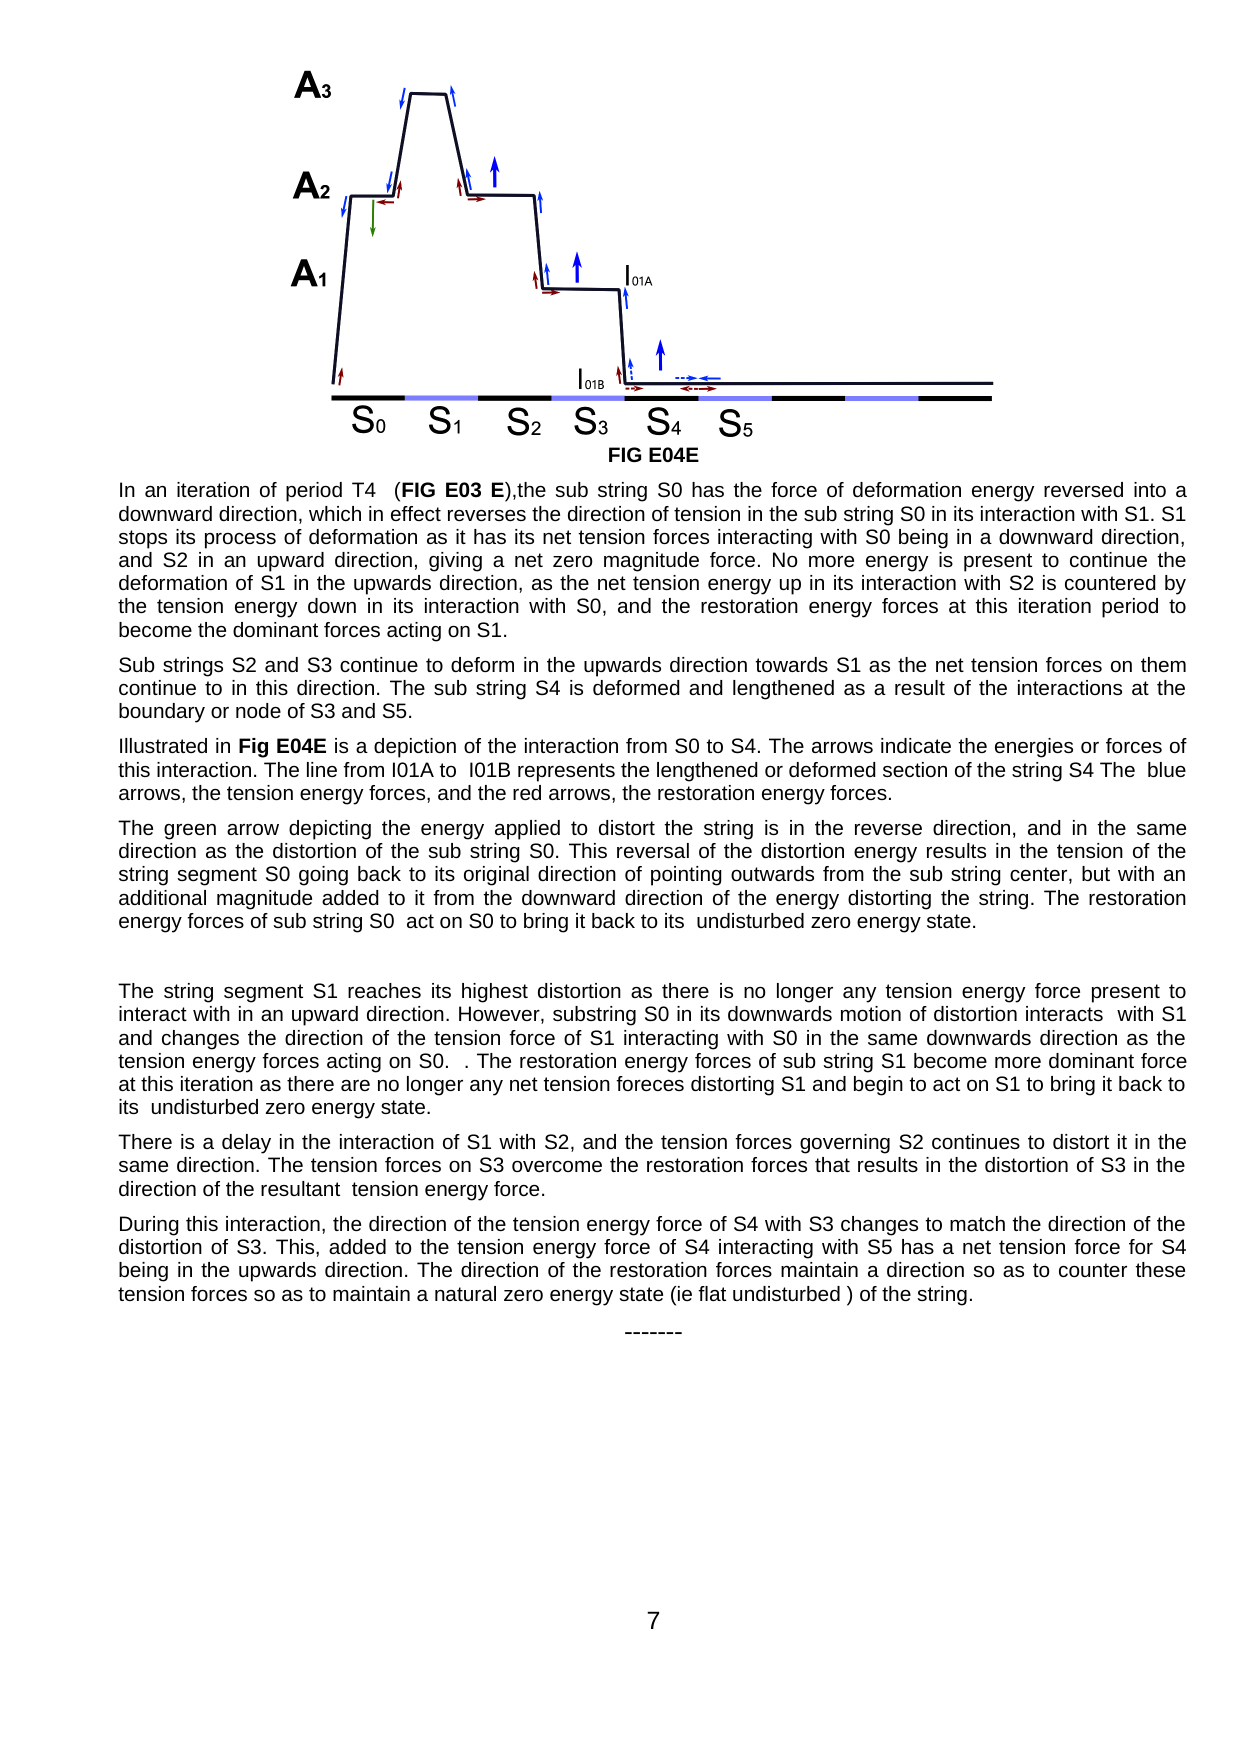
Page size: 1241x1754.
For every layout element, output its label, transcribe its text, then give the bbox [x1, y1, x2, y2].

text Sub strings S2 and S3 continue to deform in the upwards direction towards S1 as the net tension forces on them continue to in this direction. The sub string S4 is deformed and lengthened as a result of the interactions at the boundary or node of S3 and S5. [118, 653, 1188, 723]
text During this interaction, the direction of the tension energy force of S4 with S3 changes to match the direction of the distortion of S3. This, added to the tension energy force of S4 interacting with S5 has a net tension force for S4 being in the upwards direction. The direction of the restoration forces maintain a direction so as to counter these tension forces so as to maintain a natural zero energy state (ie flat undisturbed ) of the string. [118, 1212, 1188, 1305]
text The string segment S1 reaches its highest distortion as there is no longer any tension energy force present to interact with in an upward direction. However, substring S0 in its downwards motion of distortion interacts with S1 and changes the direction of the tension force of S1 interacting with S0 in the same downwards direction as the tension energy forces acting on S0. . The restoration energy forces of sub string S1 become more dominant force at this iteration as there are no longer any net tension foreces distorting S1 and begin to act on S1 to bring it back to its undisturbed zero energy state. [118, 979, 1188, 1119]
text The green arrow depicting the energy applied to distort the string is in the reverse direction, and in the same direction as the distortion of the sub string S0. This reversal of the distortion energy results in the tension of the string segment S0 going back to its original direction of pointing outwards from the sub string center, but with an additional magnitude added to it from the downward direction of the energy distorting the string. The restoration energy forces of sub string S0 act on S0 to bring it back to its undisturbed zero energy state. [118, 816, 1188, 933]
text Illustrated in Fig E04E is a depiction of the interaction from S0 to S4. The arrows indicate the energies or forces of this interaction. The line from I01A to I01B represents the lengthened or deformed section of the string S4 The blue arrows, the tension energy forces, and the red arrows, the restoration energy forces. [118, 735, 1188, 804]
text In an iteration of period T4 (FIG E03 E),the sub string S0 has the force of deformation energy reversed into a downward direction, which in effect reverses the direction of tension in the sub string S0 in its interaction with S1. S1 stops its process of deformation as it has its net tension forces interacting with S0 being in a downward direction, and S2 in an upward direction, giving a net zero magnitude force. No more energy is present to continue the deformation of S1 in the upwards direction, as the net tension energy up in its interaction with S2 is countered by the tension energy down in its interaction with S0, and the restoration energy forces at this iteration period to become the dominant forces acting on S1. [118, 479, 1188, 641]
text FIG E04E [118, 44, 1188, 467]
text ------- [118, 1317, 1188, 1345]
text There is a delay in the interaction of S1 with S2, and the tension forces governing S2 continues to distort it in the same direction. The tension forces on S3 overcome the restoration forces that results in the distortion of S3 in the direction of the resultant tension energy force. [118, 1131, 1188, 1201]
picture [284, 43, 1023, 444]
